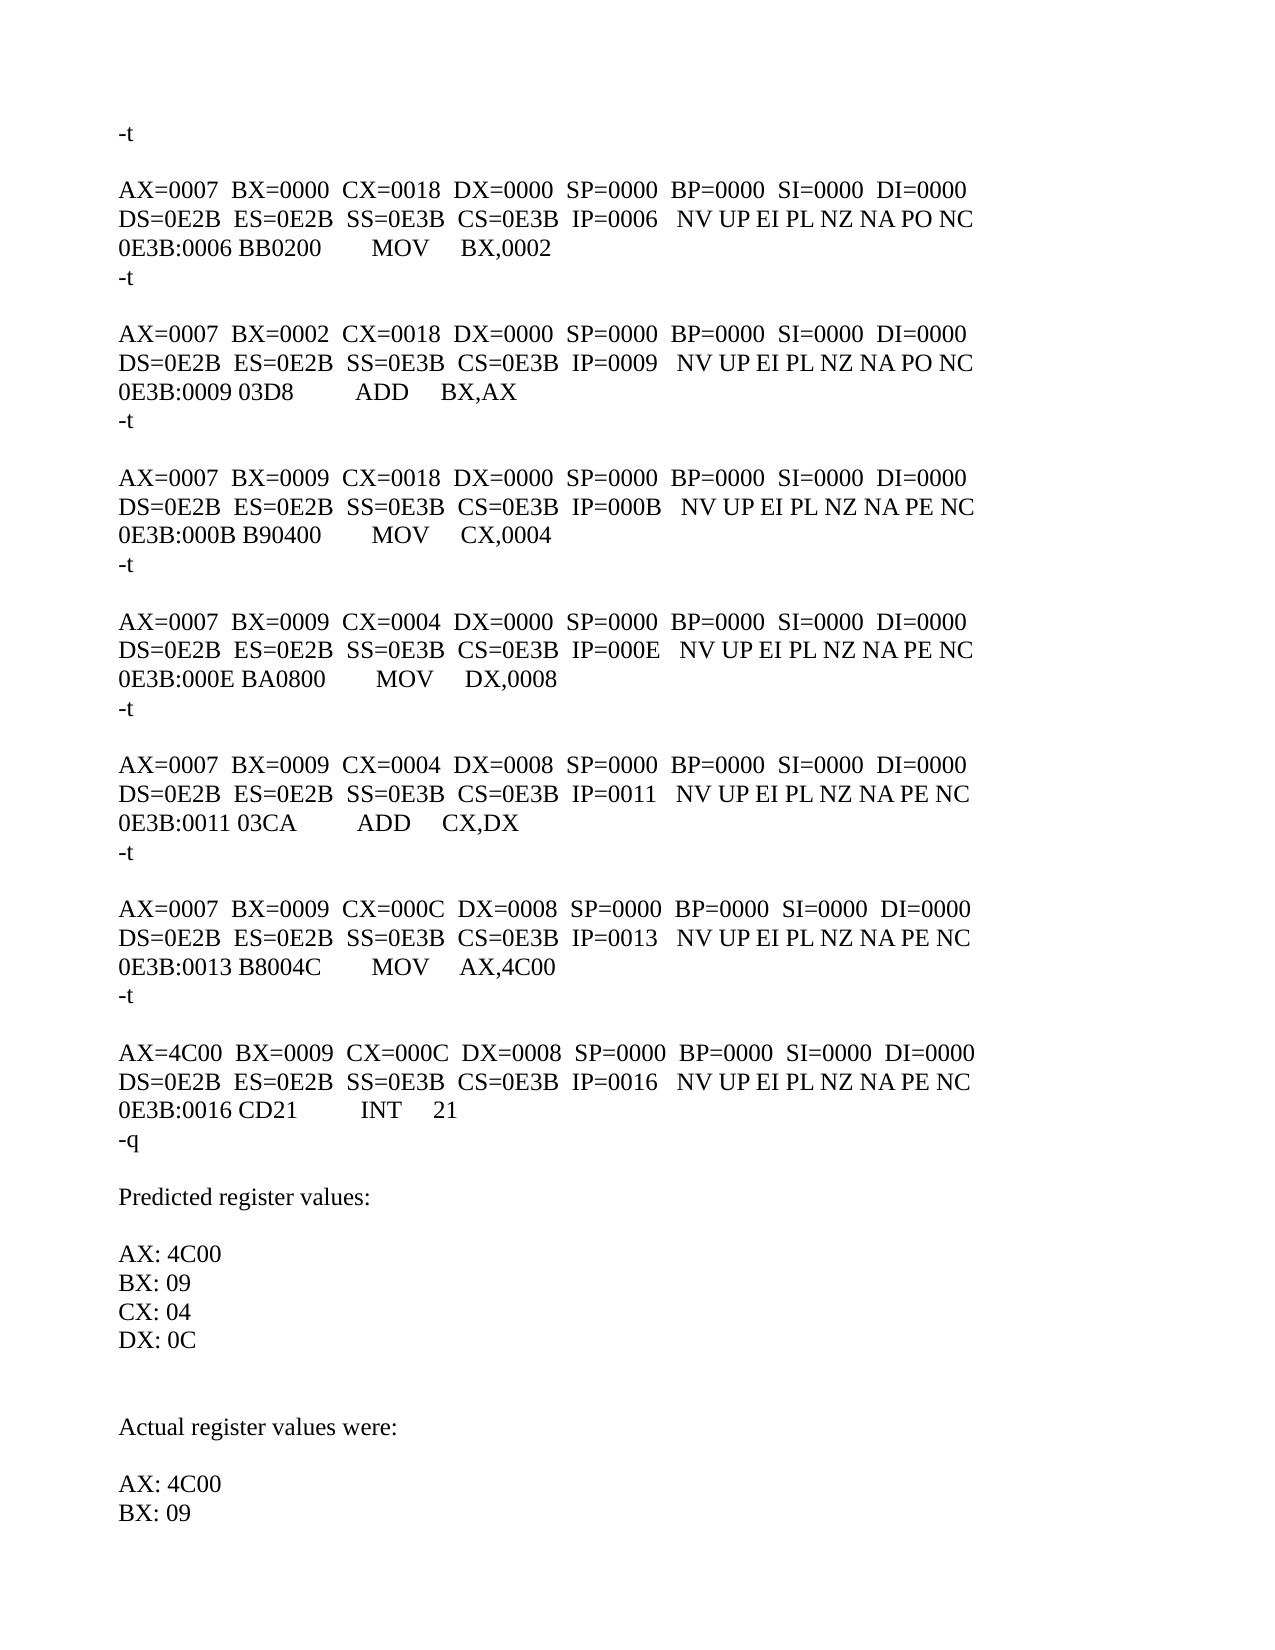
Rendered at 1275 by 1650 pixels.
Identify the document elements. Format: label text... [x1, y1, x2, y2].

text 0E3B:0013 B8004C MOV AX,4C00 [118, 952, 1157, 981]
text AX: 4C00 [118, 1239, 1157, 1268]
text DS=0E2B ES=0E2B SS=0E3B CS=0E3B IP=0013 NV UP EI PL NZ NA PE NC [118, 923, 1157, 952]
text BX: 09 [118, 1268, 1157, 1297]
text BX: 09 [118, 1498, 1157, 1527]
text DS=0E2B ES=0E2B SS=0E3B CS=0E3B IP=0016 NV UP EI PL NZ NA PE NC [118, 1067, 1157, 1096]
text DX: 0C [118, 1326, 1157, 1354]
text DS=0E2B ES=0E2B SS=0E3B CS=0E3B IP=0006 NV UP EI PL NZ NA PO NC [118, 204, 1157, 233]
text AX: 4C00 [118, 1469, 1157, 1498]
text Actual register values were: [118, 1412, 1157, 1441]
text DS=0E2B ES=0E2B SS=0E3B CS=0E3B IP=0011 NV UP EI PL NZ NA PE NC [118, 779, 1157, 808]
text Predicted register values: [118, 1182, 1157, 1211]
text 0E3B:0009 03D8 ADD BX,AX [118, 377, 1157, 406]
text 0E3B:0016 CD21 INT 21 [118, 1096, 1157, 1124]
text DS=0E2B ES=0E2B SS=0E3B CS=0E3B IP=000E NV UP EI PL NZ NA PE NC [118, 636, 1157, 664]
text -t [118, 118, 1157, 147]
text -t [118, 981, 1157, 1009]
text 0E3B:000B B90400 MOV CX,0004 [118, 521, 1157, 549]
text AX=0007 BX=0009 CX=000C DX=0008 SP=0000 BP=0000 SI=0000 DI=0000 [118, 894, 1157, 923]
text CX: 04 [118, 1297, 1157, 1326]
text AX=0007 BX=0000 CX=0018 DX=0000 SP=0000 BP=0000 SI=0000 DI=0000 [118, 176, 1157, 204]
text -t [118, 406, 1157, 434]
text 0E3B:0006 BB0200 MOV BX,0002 [118, 233, 1157, 262]
text AX=4C00 BX=0009 CX=000C DX=0008 SP=0000 BP=0000 SI=0000 DI=0000 [118, 1038, 1157, 1067]
text AX=0007 BX=0009 CX=0004 DX=0000 SP=0000 BP=0000 SI=0000 DI=0000 [118, 607, 1157, 636]
text -t [118, 262, 1157, 291]
text -t [118, 837, 1157, 866]
text DS=0E2B ES=0E2B SS=0E3B CS=0E3B IP=000B NV UP EI PL NZ NA PE NC [118, 492, 1157, 521]
text 0E3B:0011 03CA ADD CX,DX [118, 808, 1157, 837]
text DS=0E2B ES=0E2B SS=0E3B CS=0E3B IP=0009 NV UP EI PL NZ NA PO NC [118, 348, 1157, 377]
text AX=0007 BX=0009 CX=0018 DX=0000 SP=0000 BP=0000 SI=0000 DI=0000 [118, 463, 1157, 492]
text -t [118, 549, 1157, 578]
text -q [118, 1124, 1157, 1153]
text -t [118, 693, 1157, 722]
text 0E3B:000E BA0800 MOV DX,0008 [118, 664, 1157, 693]
text AX=0007 BX=0002 CX=0018 DX=0000 SP=0000 BP=0000 SI=0000 DI=0000 [118, 319, 1157, 348]
text AX=0007 BX=0009 CX=0004 DX=0008 SP=0000 BP=0000 SI=0000 DI=0000 [118, 751, 1157, 779]
